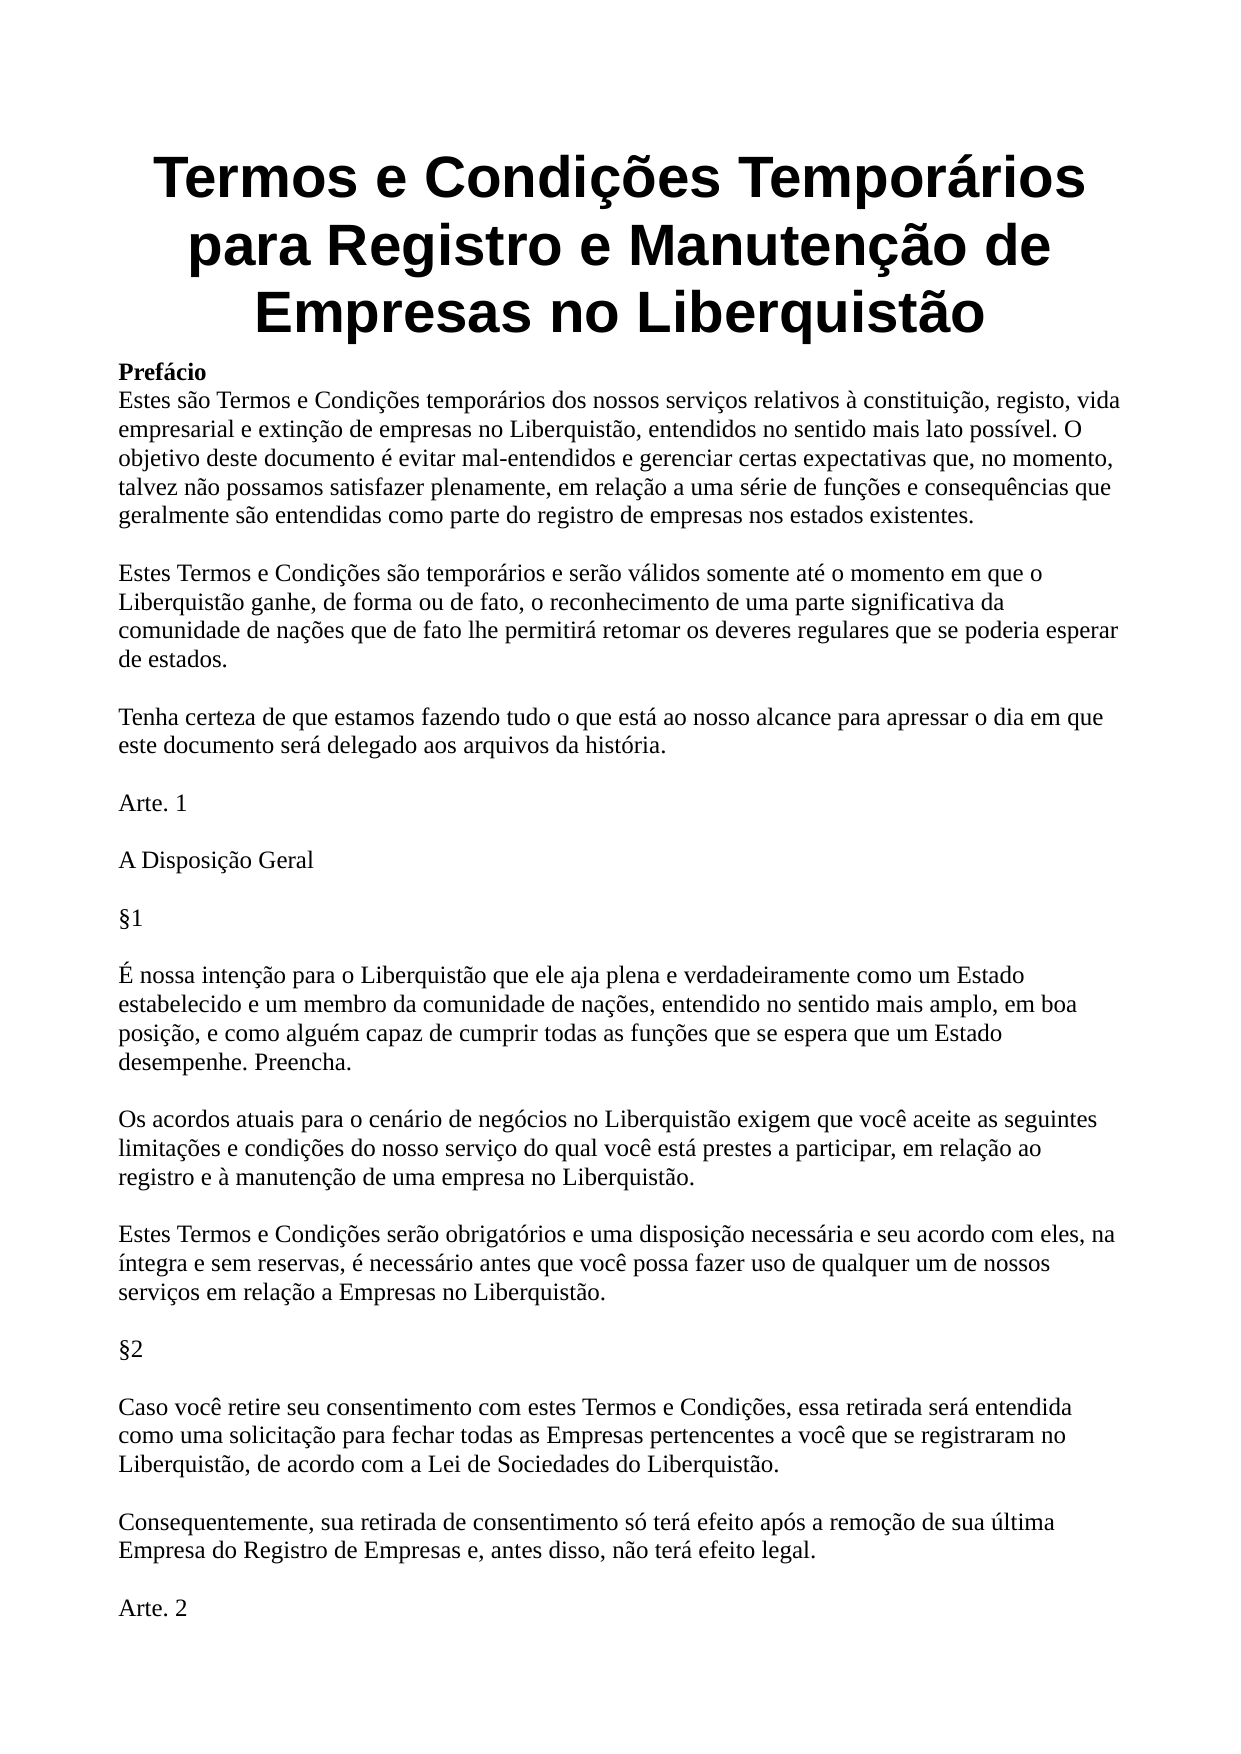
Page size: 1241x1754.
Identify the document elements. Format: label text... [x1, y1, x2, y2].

text Estes são Termos e Condições temporários dos nossos serviços relativos à constituição, registo, vida empresarial e extinção de empresas no Liberquistão, entendidos no sentido mais lato possível. O objetivo deste documento é evitar mal-entendidos e gerenciar certas expectativas que, no momento, talvez não possamos satisfazer plenamente, em relação a uma série de funções e consequências que geralmente são entendidas como parte do registro de empresas nos estados existentes. [118, 386, 1122, 529]
text Caso você retire seu consentimento com estes Termos e Condições, essa retirada será entendida como uma solicitação para fechar todas as Empresas pertencentes a você que se registraram no Liberquistão, de acordo com a Lei de Sociedades do Liberquistão. [118, 1392, 1122, 1478]
text É nossa intenção para o Liberquistão que ele aja plena e verdadeiramente como um Estado estabelecido e um membro da comunidade de nações, entendido no sentido mais amplo, em boa posição, e como alguém capaz de cumprir todas as funções que se espera que um Estado desempenhe. Preencha. [118, 961, 1122, 1076]
text Arte. 2 [118, 1593, 1122, 1622]
text Arte. 1 [118, 788, 1122, 817]
text Estes Termos e Condições são temporários e serão válidos somente até o momento em que o Liberquistão ganhe, de forma ou de fato, o reconhecimento de uma parte significativa da comunidade de nações que de fato lhe permitirá retomar os deveres regulares que se poderia esperar de estados. [118, 558, 1122, 673]
title Termos e Condições Temporários para Registro e Manutenção de Empresas no Liberquistão [118, 143, 1122, 344]
text Consequentemente, sua retirada de consentimento só terá efeito após a remoção de sua última Empresa do Registro de Empresas e, antes disso, não terá efeito legal. [118, 1507, 1122, 1564]
text Estes Termos e Condições serão obrigatórios e uma disposição necessária e seu acordo com eles, na íntegra e sem reservas, é necessário antes que você possa fazer uso de qualquer um de nossos serviços em relação a Empresas no Liberquistão. [118, 1219, 1122, 1306]
text Tenha certeza de que estamos fazendo tudo o que está ao nosso alcance para apressar o dia em que este documento será delegado aos arquivos da história. [118, 702, 1122, 759]
text §2 [118, 1334, 1122, 1363]
text Os acordos atuais para o cenário de negócios no Liberquistão exigem que você aceite as seguintes limitações e condições do nosso serviço do qual você está prestes a participar, em relação ao registro e à manutenção de uma empresa no Liberquistão. [118, 1104, 1122, 1191]
text Prefácio [118, 357, 1122, 386]
text A Disposição Geral [118, 846, 1122, 874]
text §1 [118, 903, 1122, 932]
